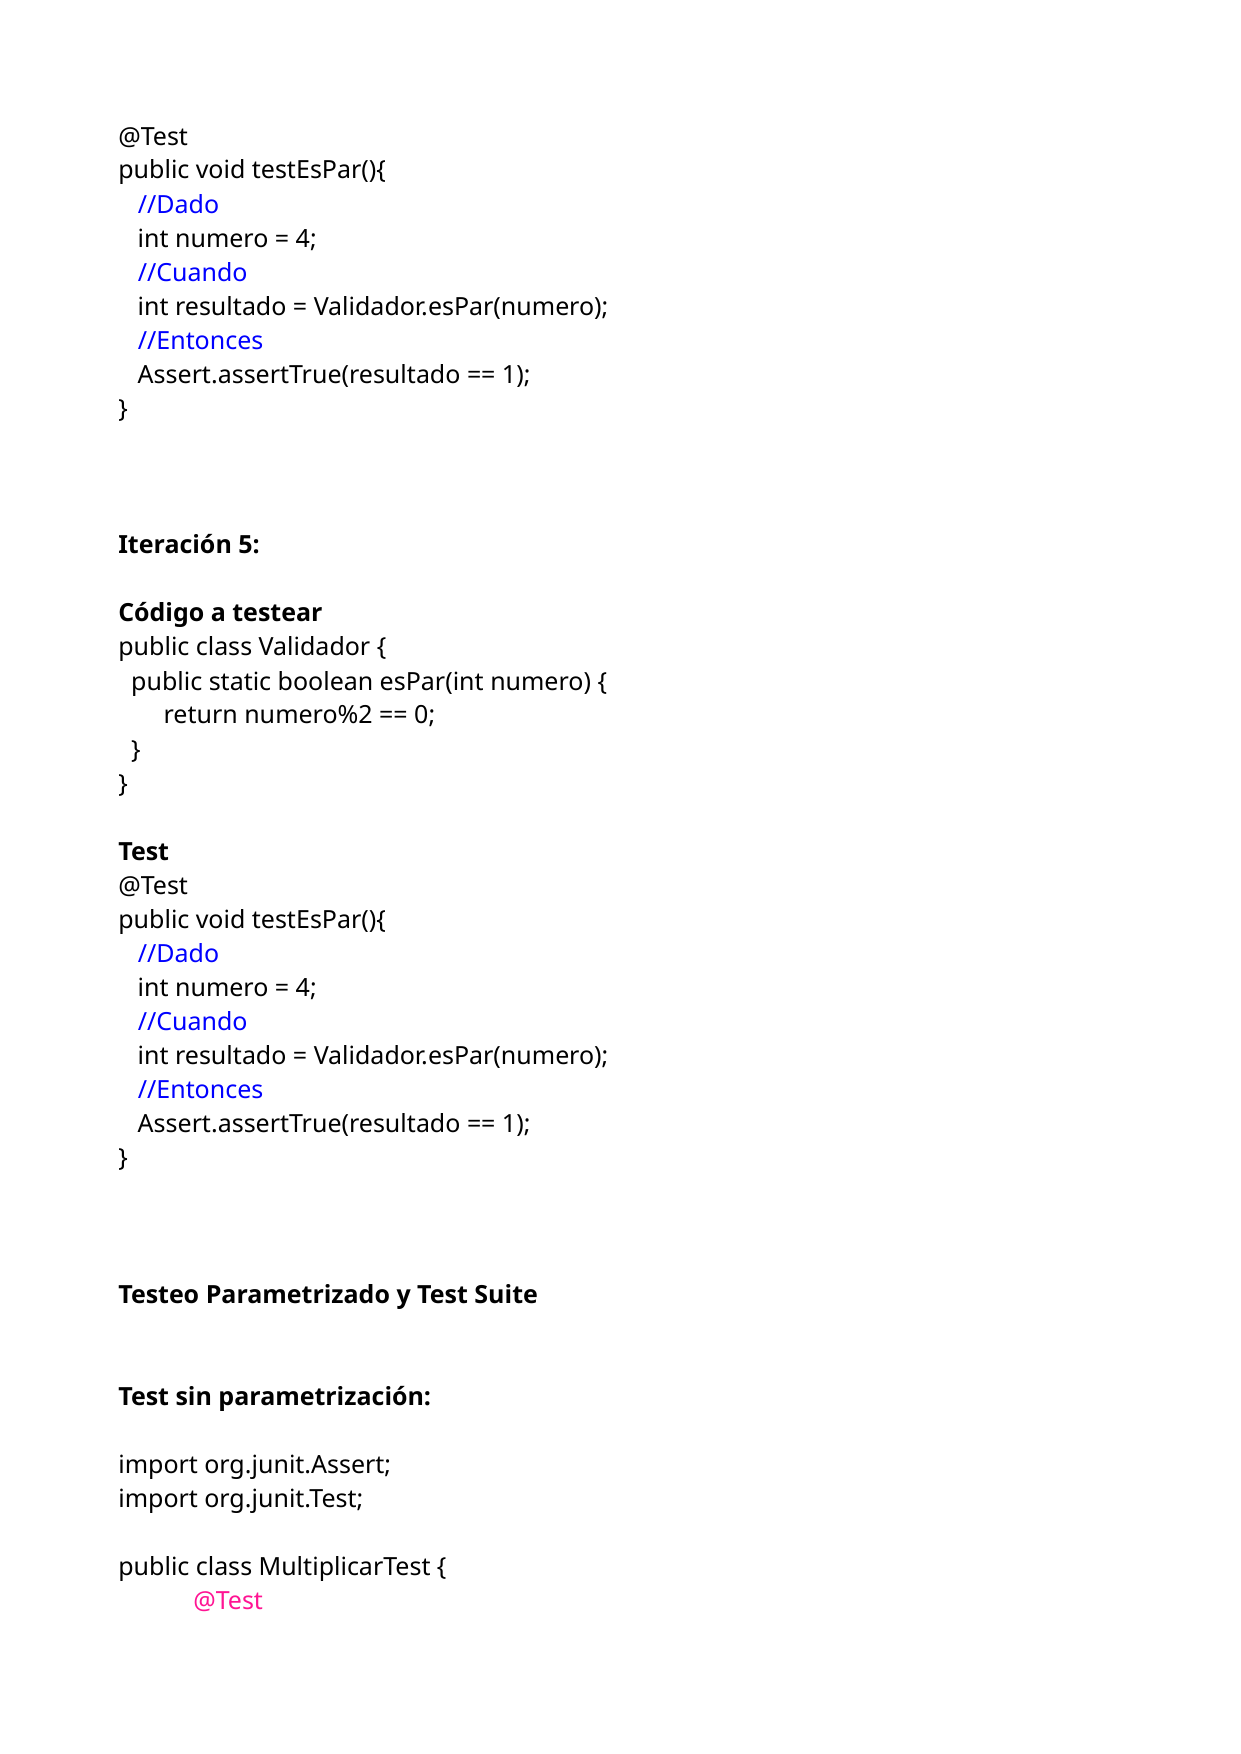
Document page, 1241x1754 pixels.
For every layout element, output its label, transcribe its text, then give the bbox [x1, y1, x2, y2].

text //Cuando [118, 254, 1122, 288]
text public class Validador { [118, 629, 1122, 663]
text //Entonces [118, 1072, 1122, 1106]
text Assert.assertTrue(resultado == 1); [118, 357, 1122, 391]
text @Test [118, 867, 1122, 902]
text Código a testear [118, 595, 1122, 629]
text Testeo Parametrizado y Test Suite [118, 1276, 1122, 1310]
text } [118, 765, 1122, 799]
text int resultado = Validador.esPar(numero); [118, 1038, 1122, 1072]
text return numero%2 == 0; [118, 697, 1122, 731]
text //Entonces [118, 322, 1122, 357]
text public void testEsPar(){ [118, 902, 1122, 936]
text public void testEsPar(){ [118, 152, 1122, 186]
text public static boolean esPar(int numero) { [118, 663, 1122, 697]
text //Cuando [118, 1004, 1122, 1038]
text } [118, 731, 1122, 765]
text //Dado [118, 936, 1122, 970]
text @Test [118, 118, 1122, 152]
text Assert.assertTrue(resultado == 1); [118, 1106, 1122, 1140]
text int resultado = Validador.esPar(numero); [118, 288, 1122, 322]
text } [118, 1140, 1122, 1174]
text public class MultiplicarTest { [118, 1549, 1122, 1583]
text Test [118, 833, 1122, 867]
text int numero = 4; [118, 970, 1122, 1004]
text @Test [118, 1583, 1122, 1617]
text Test sin parametrización: [118, 1378, 1122, 1412]
text int numero = 4; [118, 220, 1122, 254]
text import org.junit.Test; [118, 1481, 1122, 1515]
text Iteración 5: [118, 527, 1122, 561]
text //Dado [118, 186, 1122, 220]
text import org.junit.Assert; [118, 1447, 1122, 1481]
text } [118, 391, 1122, 425]
